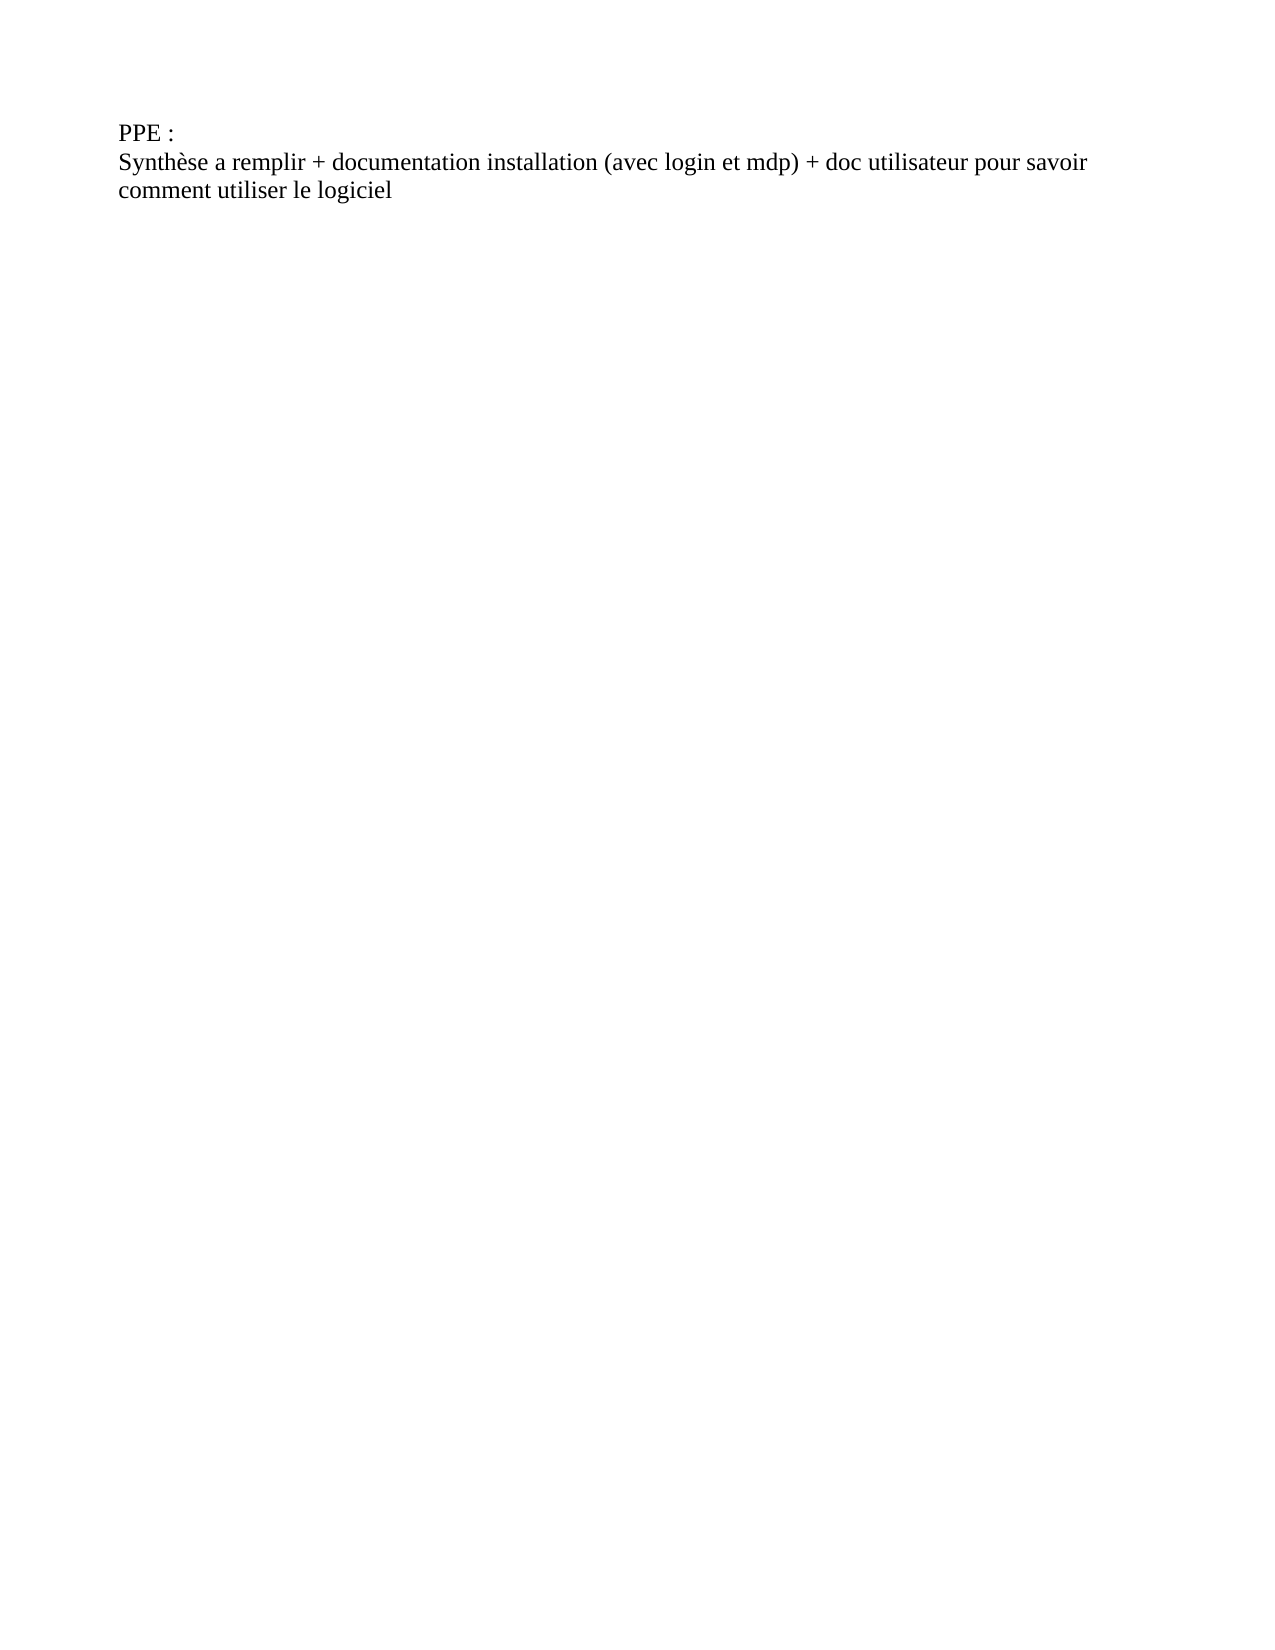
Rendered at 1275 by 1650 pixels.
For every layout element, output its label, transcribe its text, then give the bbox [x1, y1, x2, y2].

text PPE : [118, 118, 1157, 147]
text Synthèse a remplir + documentation installation (avec login et mdp) + doc utilisateur pour savoir comment utiliser le logiciel [118, 147, 1157, 204]
